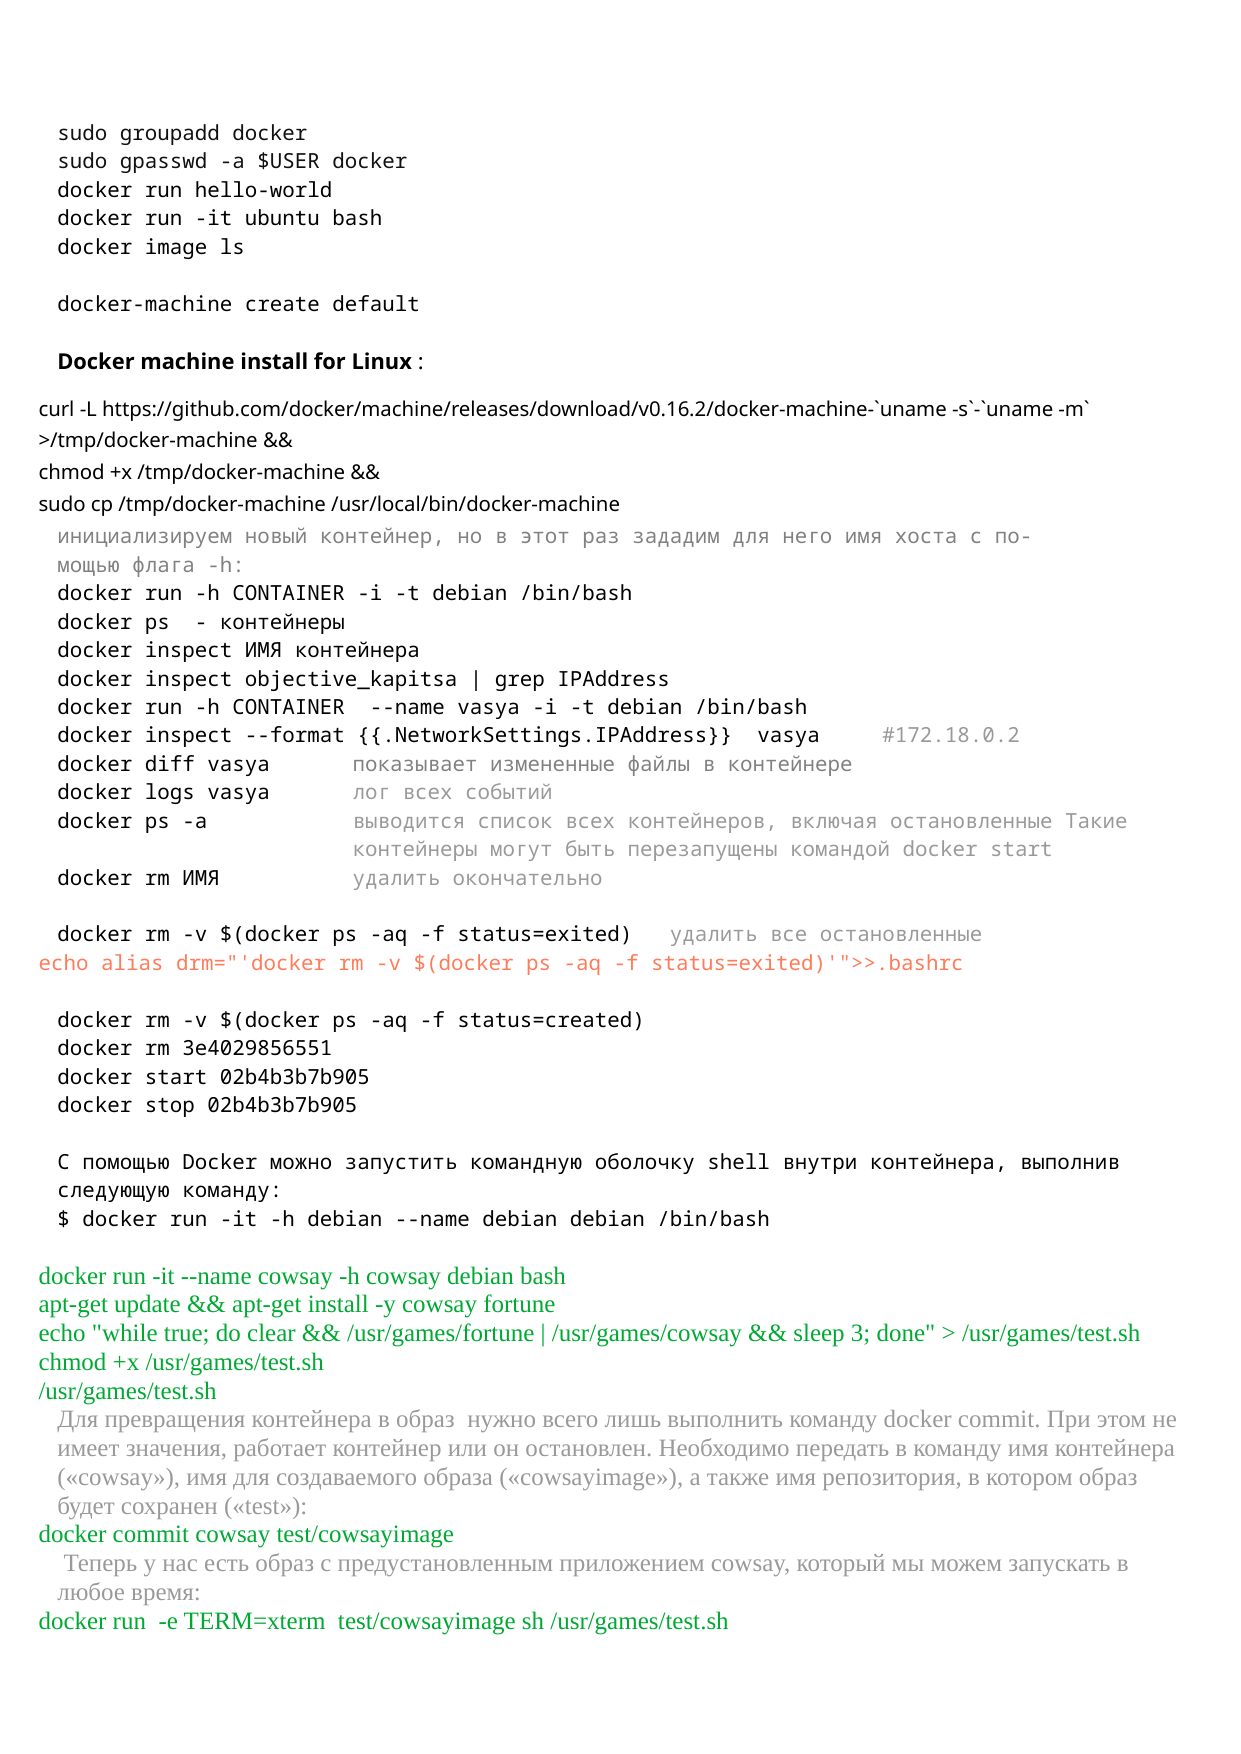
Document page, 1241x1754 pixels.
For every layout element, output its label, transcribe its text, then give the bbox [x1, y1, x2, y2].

text docker run -h CONTAINER --name vasya -i -t debian /bin/bash [57, 692, 1182, 721]
text docker-machine create default [57, 289, 1182, 317]
text sudo gpasswd -a $USER docker [57, 147, 1182, 175]
text echo "while true; do clear && /usr/games/fortune | /usr/games/cowsay && sleep 3; done" > /usr/games/test.sh [38, 1318, 1182, 1347]
text docker rm -v $(docker ps -aq -f status=created) [57, 1005, 1182, 1033]
text docker inspect objective_kapitsa | grep IPAddress [57, 664, 1182, 692]
text docker rm 3e4029856551 [57, 1033, 1182, 1062]
text docker logs vasya лог всех событий [57, 777, 1182, 806]
text docker run -it --name cowsay -h cowsay debian bash [38, 1261, 1182, 1289]
text Docker machine install for Linux : [57, 346, 1182, 375]
text docker ps -a выводится список всех контейнеров, включая остановленные Такие [57, 806, 1182, 834]
text инициализируем новый контейнер, но в этот раз зададим для него имя хоста с по- [57, 521, 1182, 550]
text С помощью Docker можно запустить командную оболочку shell внутри контейнера, выполнив следующую команду: [57, 1147, 1182, 1204]
text docker rm ИМЯ удалить окончательно [57, 863, 1182, 891]
text docker run -it ubuntu bash [57, 203, 1182, 232]
text apt-get update && apt-get install -y cowsay fortune [38, 1289, 1182, 1318]
text Теперь у нас есть образ с предустановленным приложением cowsay, который мы можем запускать в любое время: [57, 1548, 1182, 1606]
text docker stop 02b4b3b7b905 [57, 1090, 1182, 1119]
text /usr/games/test.sh [38, 1376, 1182, 1404]
text docker run -e TERM=xterm test/cowsayimage sh /usr/games/test.sh [38, 1606, 1182, 1634]
text docker run -h CONTAINER -i -t debian /bin/bash [57, 578, 1182, 607]
text docker image ls [57, 232, 1182, 260]
text $ docker run -it -h debian --name debian debian /bin/bash [57, 1204, 1182, 1232]
text docker diff vasya показывает измененные файлы в контейнере [57, 749, 1182, 777]
text docker inspect --format {{.NetworkSettings.IPAddress}} vasya #172.18.0.2 [57, 721, 1182, 749]
text sudo groupadd docker [57, 118, 1182, 147]
text docker run hello-world [57, 175, 1182, 203]
text docker rm -v $(docker ps -aq -f status=exited) удалить все остановленные [57, 919, 1182, 948]
text echo alias drm="'docker rm -v $(docker ps -aq -f status=exited)'">>.bashrc [38, 948, 1182, 976]
text docker commit cowsay test/cowsayimage [38, 1519, 1182, 1548]
text контейнеры могут быть перезапущены командой docker start [57, 834, 1182, 863]
text мощью флага -h: [57, 550, 1182, 578]
text curl -L https://github.com/docker/machine/releases/download/v0.16.2/docker-machine-`uname -s`-`uname -m` >/tmp/docker-machine && chmod +x /tmp/docker-machine && sudo cp /tmp/docker-machine /usr/local/bin/docker-machine [38, 394, 1182, 517]
text Для превращения контейнера в образ нужно всего лишь выполнить команду docker commit. При этом не имеет значения, работает контейнер или он остановлен. Необходимо передать в команду имя контейнера («cowsay»), имя для создаваемого образа («cowsayimage»), а также имя репозитория, в котором образ будет сохранен («test»): [57, 1404, 1182, 1519]
text docker ps - контейнеры [57, 607, 1182, 635]
text docker inspect ИМЯ контейнера [57, 635, 1182, 664]
text chmod +x /usr/games/test.sh [38, 1347, 1182, 1376]
text docker start 02b4b3b7b905 [57, 1062, 1182, 1090]
